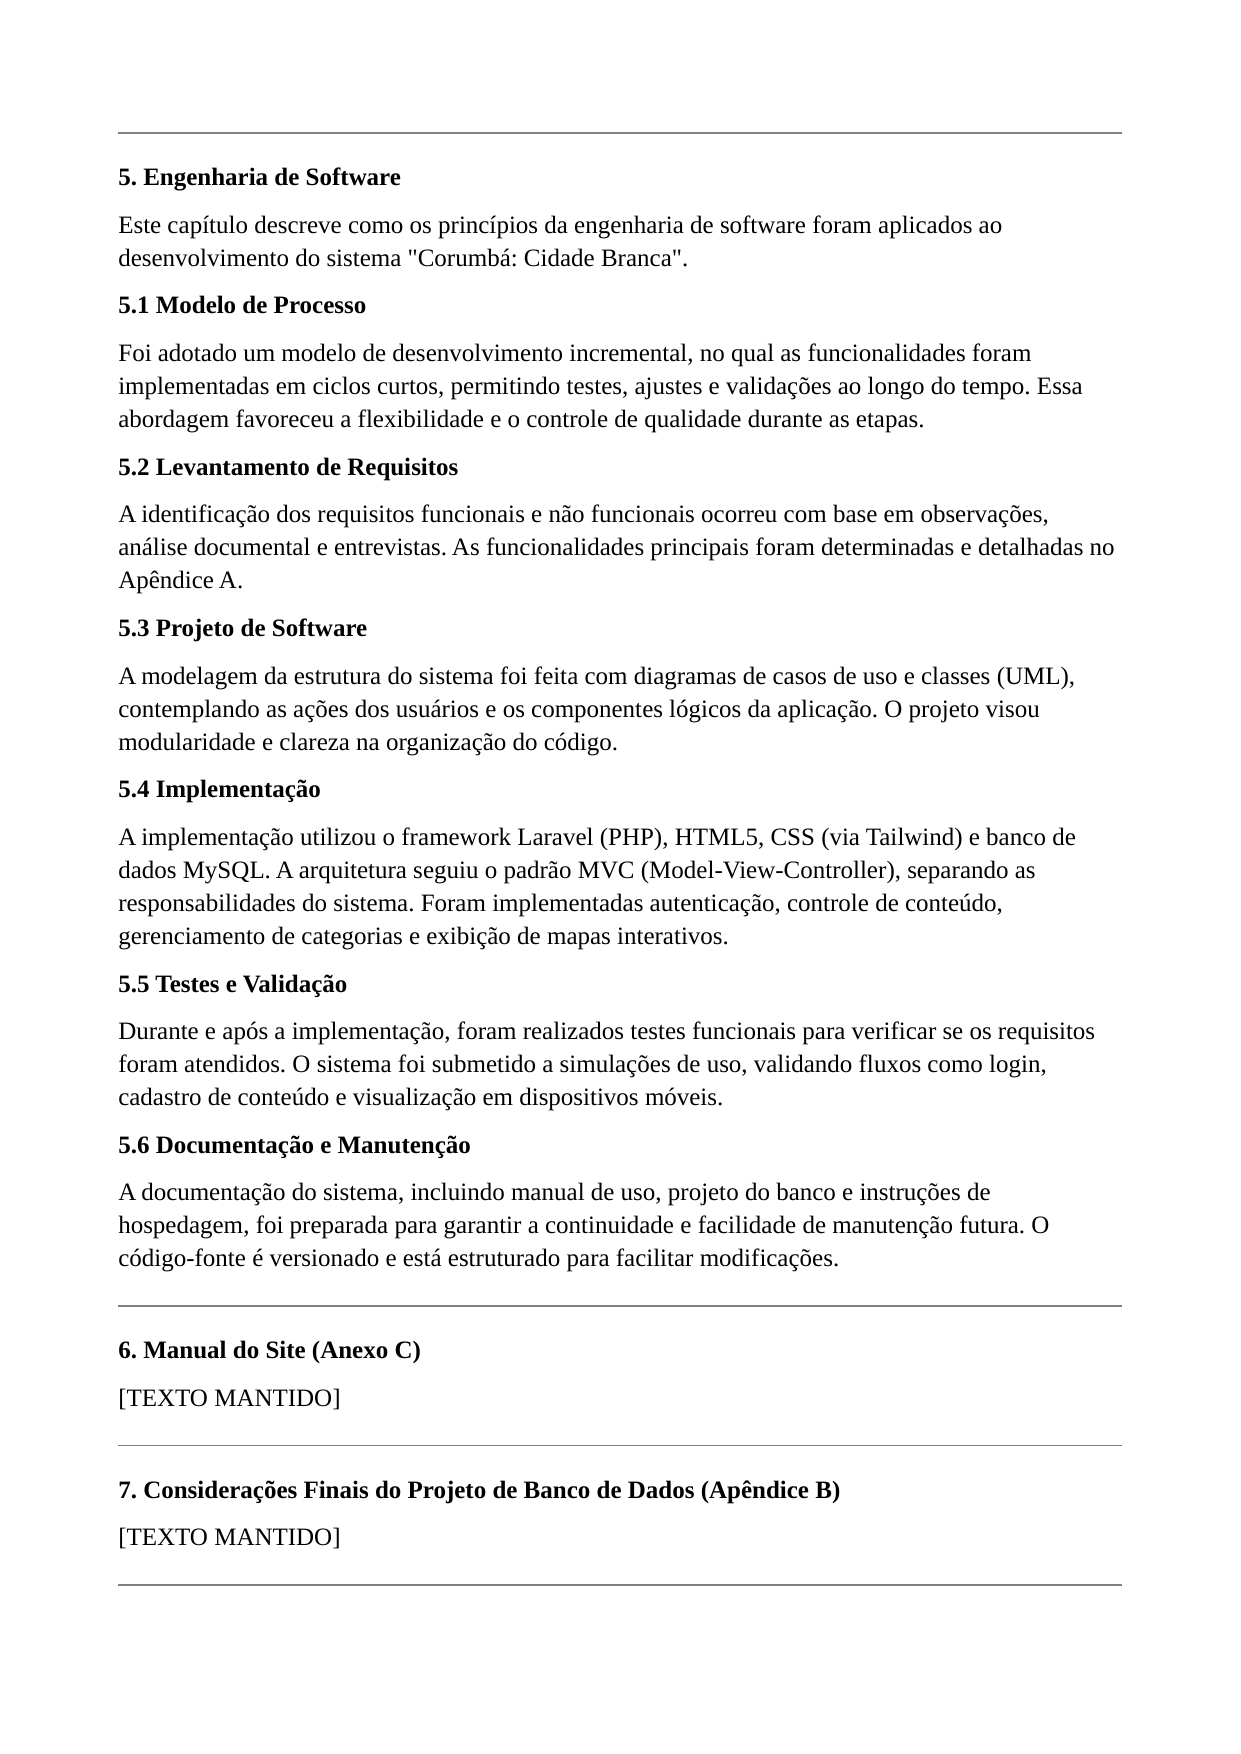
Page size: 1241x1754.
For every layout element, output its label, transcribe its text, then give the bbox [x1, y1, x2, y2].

text 5. Engenharia de Software [118, 162, 1122, 191]
text A modelagem da estrutura do sistema foi feita com diagramas de casos de uso e classes (UML), contemplando as ações dos usuários e os componentes lógicos da aplicação. O projeto visou modularidade e clareza na organização do código. [118, 661, 1122, 756]
text [TEXTO MANTIDO] [118, 1383, 1122, 1412]
text Durante e após a implementação, foram realizados testes funcionais para verificar se os requisitos foram atendidos. O sistema foi submetido a simulações de uso, validando fluxos como login, cadastro de conteúdo e visualização em dispositivos móveis. [118, 1016, 1122, 1111]
text A implementação utilizou o framework Laravel (PHP), HTML5, CSS (via Tailwind) e banco de dados MySQL. A arquitetura seguiu o padrão MVC (Model-View-Controller), separando as responsabilidades do sistema. Foram implementadas autenticação, controle de conteúdo, gerenciamento de categorias e exibição de mapas interativos. [118, 822, 1122, 950]
text A documentação do sistema, incluindo manual de uso, projeto do banco e instruções de hospedagem, foi preparada para garantir a continuidade e facilidade de manutenção futura. O código-fonte é versionado e está estruturado para facilitar modificações. [118, 1177, 1122, 1272]
text 5.5 Testes e Validação [118, 969, 1122, 997]
text 5.4 Implementação [118, 774, 1122, 803]
text Foi adotado um modelo de desenvolvimento incremental, no qual as funcionalidades foram implementadas em ciclos curtos, permitindo testes, ajustes e validações ao longo do tempo. Essa abordagem favoreceu a flexibilidade e o controle de qualidade durante as etapas. [118, 338, 1122, 433]
text 6. Manual do Site (Anexo C) [118, 1335, 1122, 1364]
text A identificação dos requisitos funcionais e não funcionais ocorreu com base em observações, análise documental e entrevistas. As funcionalidades principais foram determinadas e detalhadas no Apêndice A. [118, 499, 1122, 594]
text 5.3 Projeto de Software [118, 613, 1122, 642]
text 7. Considerações Finais do Projeto de Banco de Dados (Apêndice B) [118, 1475, 1122, 1504]
text 5.2 Levantamento de Requisitos [118, 452, 1122, 481]
text Este capítulo descreve como os princípios da engenharia de software foram aplicados ao desenvolvimento do sistema "Corumbá: Cidade Branca". [118, 210, 1122, 272]
text 5.6 Documentação e Manutenção [118, 1130, 1122, 1159]
text [TEXTO MANTIDO] [118, 1522, 1122, 1551]
text 5.1 Modelo de Processo [118, 291, 1122, 319]
